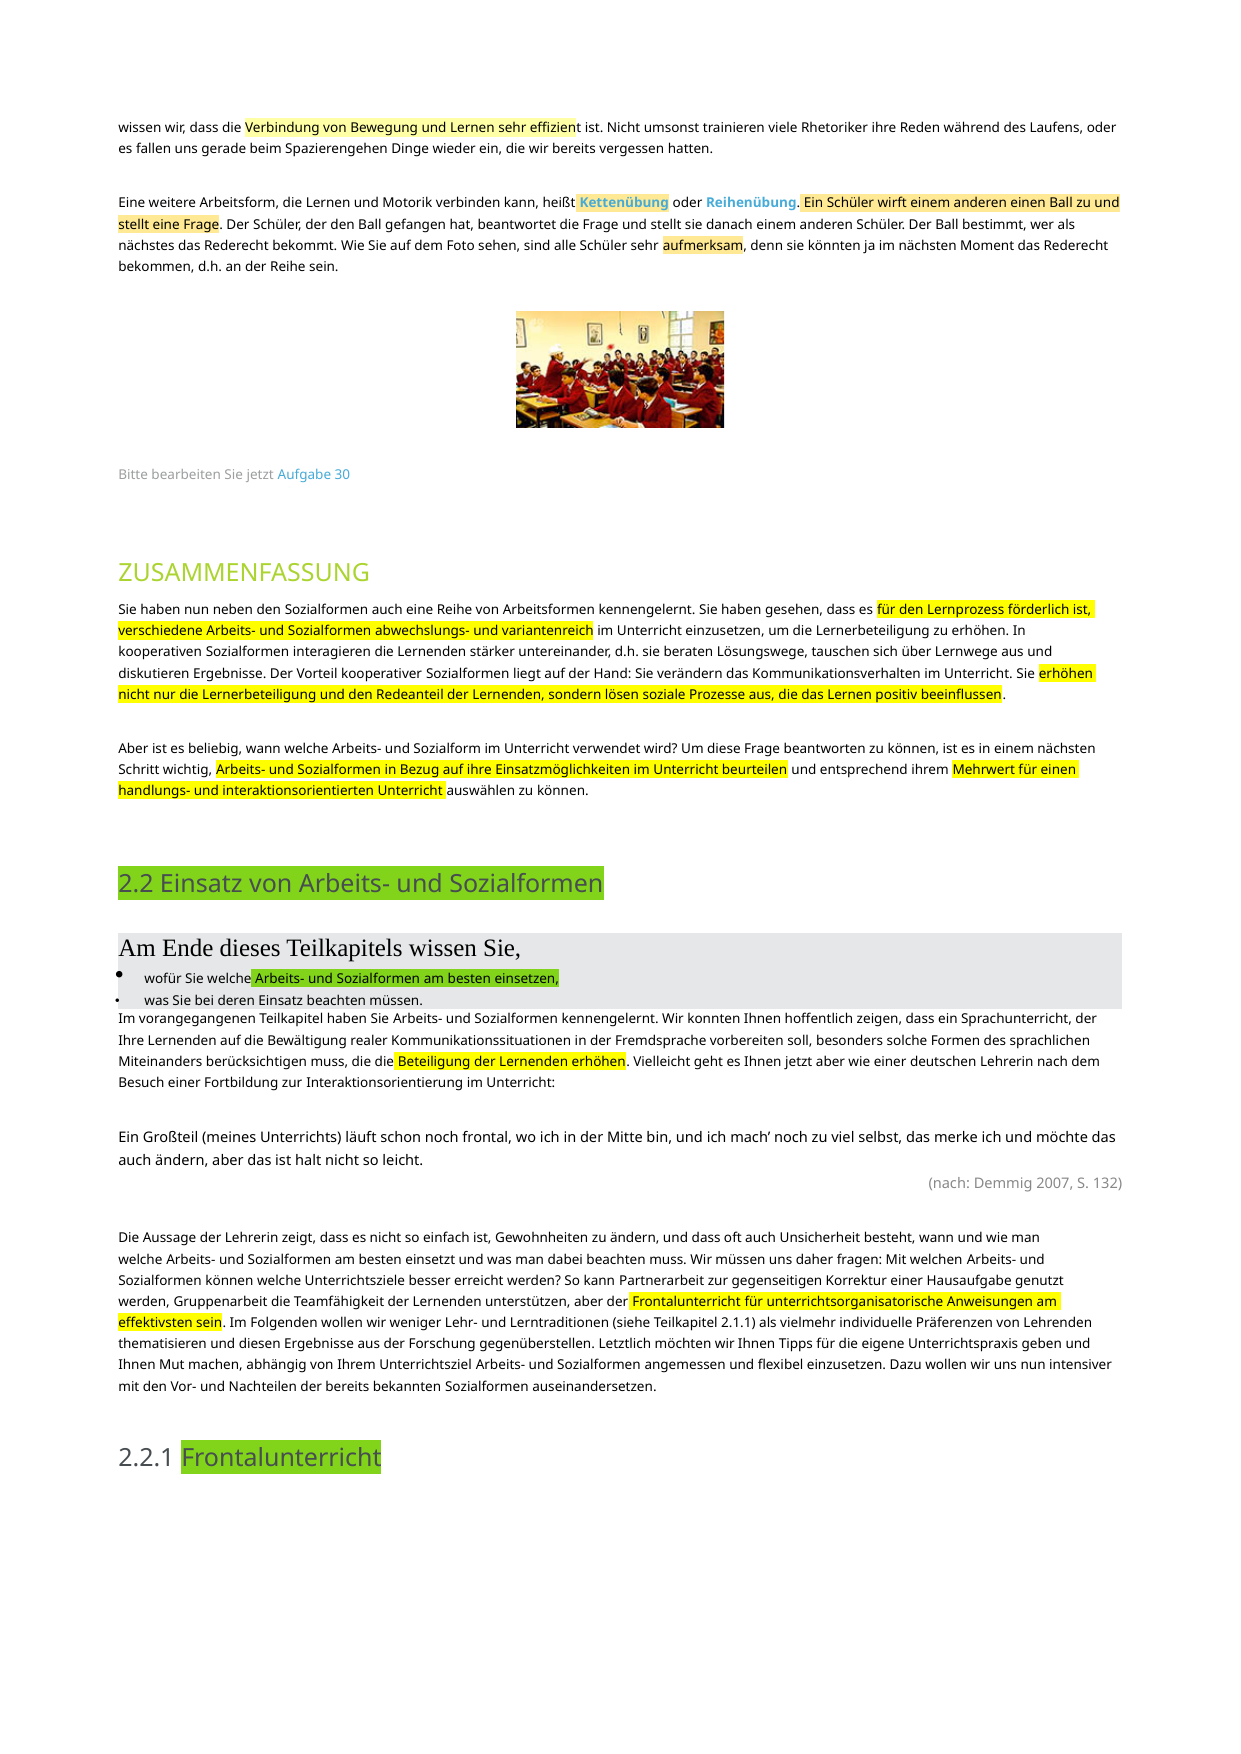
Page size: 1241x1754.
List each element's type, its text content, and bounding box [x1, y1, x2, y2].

text Aber ist es beliebig, wann welche Arbeits- und Sozialform im Unterricht verwendet wird? Um diese Frage beantworten zu können, ist es in einem nächsten Schritt wichtig, Arbeits- und Sozialformen in Bezug auf ihre Einsatzmöglichkeiten im Unterricht beurteilen und entsprechend ihrem Mehrwert für einen handlungs- und interaktionsorientierten Unterricht auswählen zu können. [118, 739, 1122, 799]
picture [516, 311, 725, 428]
text (nach: Demmig 2007, S. 132) [118, 1173, 1122, 1192]
text Ein Großteil (meines Unterrichts) läuft schon noch frontal, wo ich in der Mitte bin, und ich mach’ noch zu viel selbst, das merke ich und möchte das auch ändern, aber das ist halt nicht so leicht. [118, 1127, 1122, 1170]
subtitle 2.2.1 Frontalunterricht [118, 1440, 1122, 1474]
text Am Ende dieses Teilkapitels wissen Sie, [118, 933, 1122, 962]
text wissen wir, dass die Verbindung von Bewegung und Lernen sehr effizient ist. Nicht umsonst trainieren viele Rhetoriker ihre Reden während des Laufens, oder es fallen uns gerade beim Spazierengehen Dinge wieder ein, die wir bereits vergessen hatten. [118, 118, 1122, 158]
list wofür Sie welche Arbeits- und Sozialformen am besten einsetzen, [118, 966, 1122, 988]
subtitle 2.2 Einsatz von Arbeits- und Sozialformen [118, 866, 1122, 900]
text Bitte bearbeiten Sie jetzt Aufgabe 30 [118, 465, 1122, 483]
list was Sie bei deren Einsatz beachten müssen. [118, 988, 1122, 1009]
subtitle ZUSAMMENFASSUNG [118, 554, 1122, 589]
text Eine weitere Arbeitsform, die Lernen und Motorik verbinden kann, heißt Kettenübung oder Reihenübung. Ein Schüler wirft einem anderen einen Ball zu und stellt eine Frage. Der Schüler, der den Ball gefangen hat, beantwortet die Frage und stellt sie danach einem anderen Schüler. Der Ball bestimmt, wer als nächstes das Rederecht bekommt. Wie Sie auf dem Foto sehen, sind alle Schüler sehr aufmerksam, denn sie könnten ja im nächsten Moment das Rederecht bekommen, d.h. an der Reihe sein. [118, 193, 1122, 275]
text Die Aussage der Lehrerin zeigt, dass es nicht so einfach ist, Gewohnheiten zu ändern, und dass oft auch Unsicherheit besteht, wann und wie man welche Arbeits- und Sozialformen am besten einsetzt und was man dabei beachten muss. Wir müssen uns daher fragen: Mit welchen Arbeits- und Sozialformen können welche Unterrichtsziele besser erreicht werden? So kann Partnerarbeit zur gegenseitigen Korrektur einer Hausaufgabe genutzt werden, Gruppenarbeit die Teamfähigkeit der Lernenden unterstützen, aber der Frontalunterricht für unterrichtsorganisatorische Anweisungen am effektivsten sein. Im Folgenden wollen wir weniger Lehr- und Lerntraditionen (siehe Teilkapitel 2.1.1) als vielmehr individuelle Präferenzen von Lehrenden thematisieren und diesen Ergebnisse aus der Forschung gegenüberstellen. Letztlich möchten wir Ihnen Tipps für die eigene Unterrichtspraxis geben und Ihnen Mut machen, abhängig von Ihrem Unterrichtsziel Arbeits- und Sozialformen angemessen und flexibel einzusetzen. Dazu wollen wir uns nun intensiver mit den Vor- und Nachteilen der bereits bekannten Sozialformen auseinandersetzen. [118, 1228, 1122, 1395]
text Im vorangegangenen Teilkapitel haben Sie Arbeits- und Sozialformen kennengelernt. Wir konnten Ihnen hoffentlich zeigen, dass ein Sprachunterricht, der Ihre Lernenden auf die Bewältigung realer Kommunikationssituationen in der Fremdsprache vorbereiten soll, besonders solche Formen des sprachlichen Miteinanders berücksichtigen muss, die die Beteiligung der Lernenden erhöhen. Vielleicht geht es Ihnen jetzt aber wie einer deutschen Lehrerin nach dem Besuch einer Fortbildung zur Interaktionsorientierung im Unterricht: [118, 1009, 1122, 1091]
text Sie haben nun neben den Sozialformen auch eine Reihe von Arbeitsformen kennengelernt. Sie haben gesehen, dass es für den Lernprozess förderlich ist, verschiedene Arbeits- und Sozialformen abwechslungs- und variantenreich im Unterricht einzusetzen, um die Lernerbeteiligung zu erhöhen. In kooperativen Sozialformen interagieren die Lernenden stärker untereinander, d.h. sie beraten Lösungswege, tauschen sich über Lernwege aus und diskutieren Ergebnisse. Der Vorteil kooperativer Sozialformen liegt auf der Hand: Sie verändern das Kommunikationsverhalten im Unterricht. Sie erhöhen nicht nur die Lernerbeteiligung und den Redeanteil der Lernenden, sondern lösen soziale Prozesse aus, die das Lernen positiv beeinflussen. [118, 600, 1122, 703]
